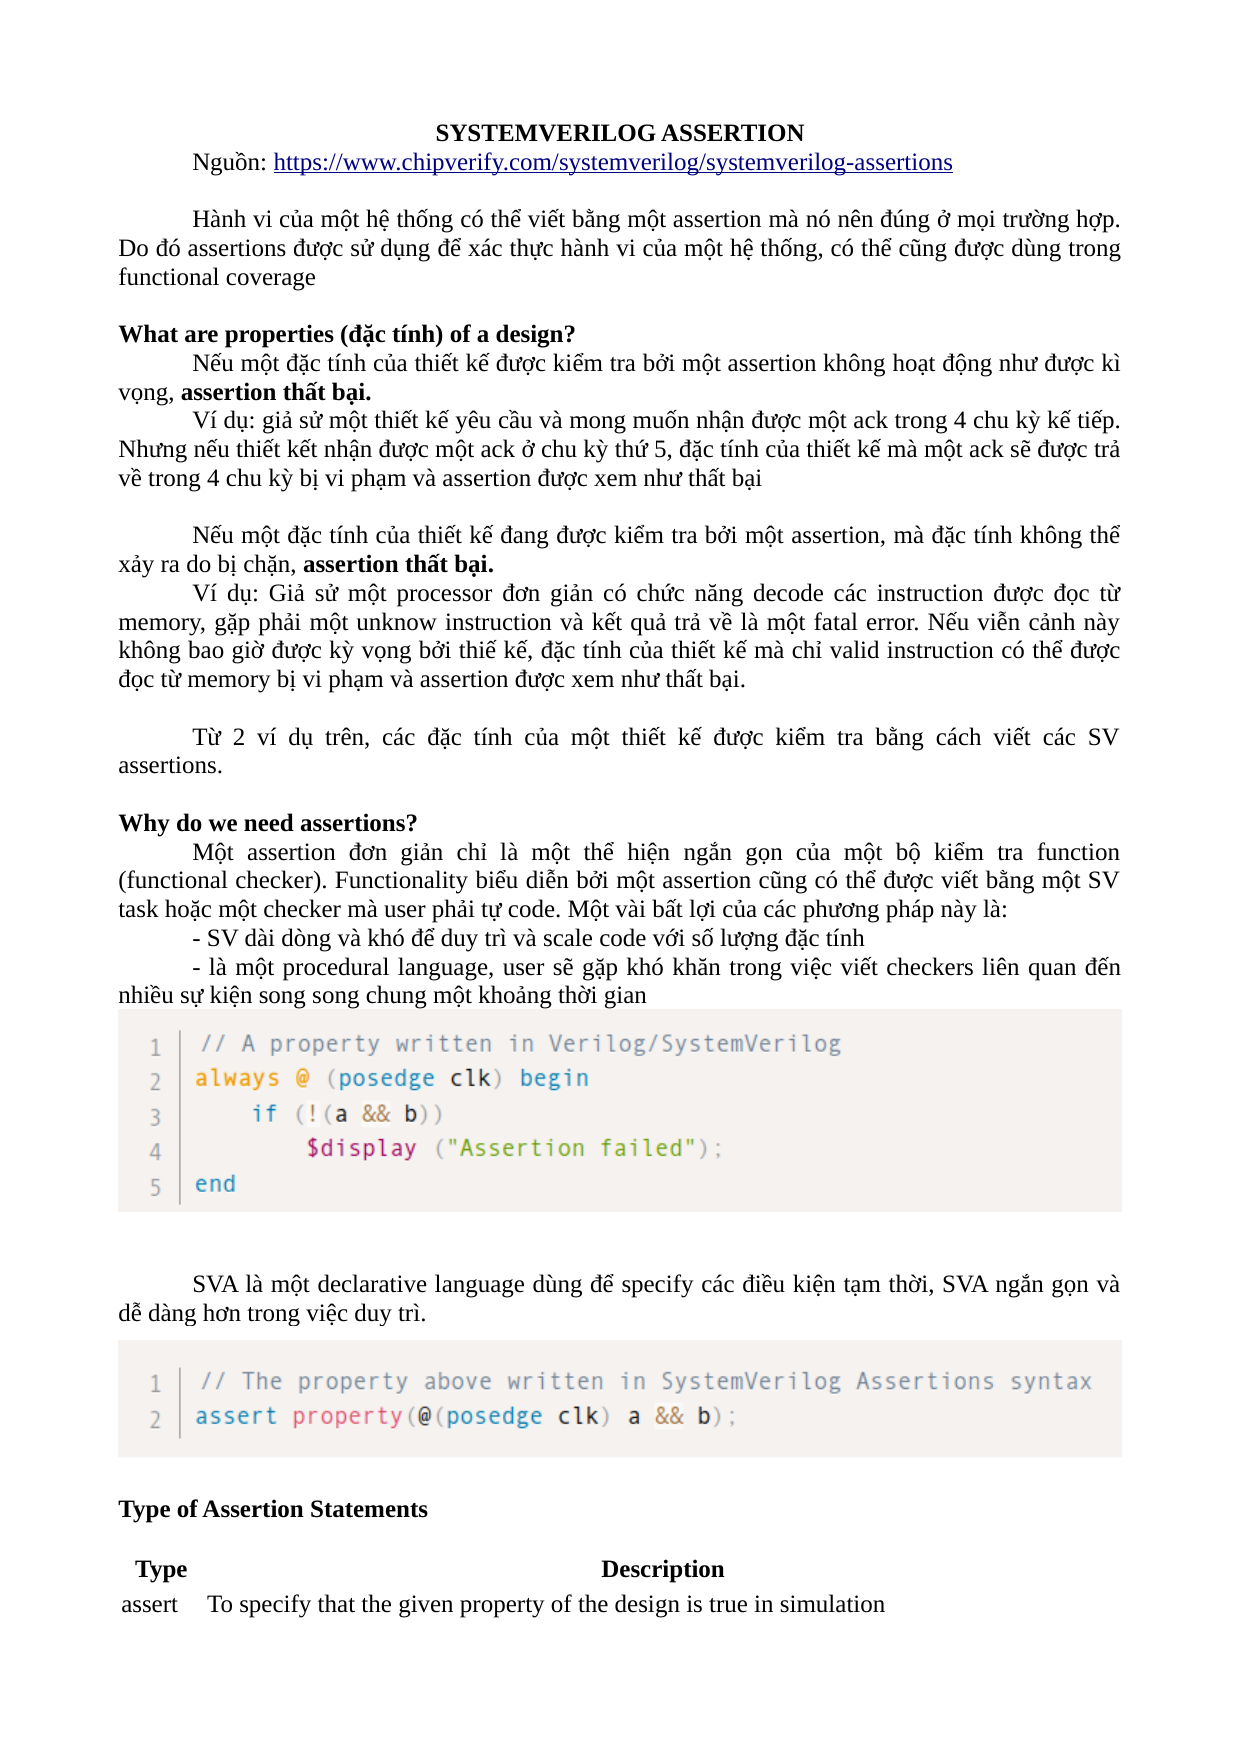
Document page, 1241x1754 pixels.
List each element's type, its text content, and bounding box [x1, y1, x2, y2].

text Từ 2 ví dụ trên, các đặc tính của một thiết kế được kiểm tra bằng cách viết các SV assertions. [118, 722, 1122, 779]
picture [118, 1326, 1123, 1466]
text - là một procedural language, user sẽ gặp khó khăn trong việc viết checkers liên quan đến nhiều sự kiện song song chung một khoảng thời gian [118, 952, 1122, 1009]
text SYSTEMVERILOG ASSERTION [118, 118, 1122, 147]
table_header Type [118, 1551, 204, 1586]
text - SV dài dòng và khó để duy trì và scale code với số lượng đặc tính [118, 923, 1122, 952]
text Một assertion đơn giản chỉ là một thể hiện ngắn gọn của một bộ kiểm tra function (functional checker). Functionality biểu diễn bởi một assertion cũng có thể được viết bằng một SV task hoặc một checker mà user phải tự code. Một vài bất lợi của các phương pháp này là: [118, 837, 1122, 923]
text Hành vi của một hệ thống có thể viết bằng một assertion mà nó nên đúng ở mọi trường hợp. Do đó assertions được sử dụng để xác thực hành vi của một hệ thống, có thể cũng được dùng trong functional coverage [118, 204, 1122, 291]
text What are properties (đặc tính) of a design? [118, 319, 1122, 348]
picture [118, 1009, 1123, 1212]
table_header Description [204, 1551, 1122, 1586]
text Nguồn: https://www.chipverify.com/systemverilog/systemverilog-assertions [118, 147, 1122, 176]
text Type of Assertion Statements [118, 1494, 1122, 1523]
table_cell To specify that the given property of the design is true in simulation [204, 1586, 1122, 1621]
text Ví dụ: Giả sử một processor đơn giản có chức năng decode các instruction được đọc từ memory, gặp phải một unknow instruction và kết quả trả về là một fatal error. Nếu viễn cảnh này không bao giờ được kỳ vọng bởi thiế kế, đặc tính của thiết kế mà chỉ valid instruction có thể được đọc từ memory bị vi phạm và assertion được xem như thất bại. [118, 578, 1122, 693]
text SVA là một declarative language dùng để specify các điều kiện tạm thời, SVA ngắn gọn và dễ dàng hơn trong việc duy trì. [118, 1269, 1122, 1326]
text Ví dụ: giả sử một thiết kế yêu cầu và mong muốn nhận được một ack trong 4 chu kỳ kế tiếp. Nhưng nếu thiết kết nhận được một ack ở chu kỳ thứ 5, đặc tính của thiết kế mà một ack sẽ được trả về trong 4 chu kỳ bị vi phạm và assertion được xem như thất bại [118, 406, 1122, 492]
table_cell assert [118, 1586, 204, 1621]
text Nếu một đặc tính của thiết kế được kiểm tra bởi một assertion không hoạt động như được kì vọng, assertion thất bại. [118, 348, 1122, 406]
text Nếu một đặc tính của thiết kế đang được kiểm tra bởi một assertion, mà đặc tính không thể xảy ra do bị chặn, assertion thất bại. [118, 521, 1122, 578]
text Why do we need assertions? [118, 808, 1122, 837]
